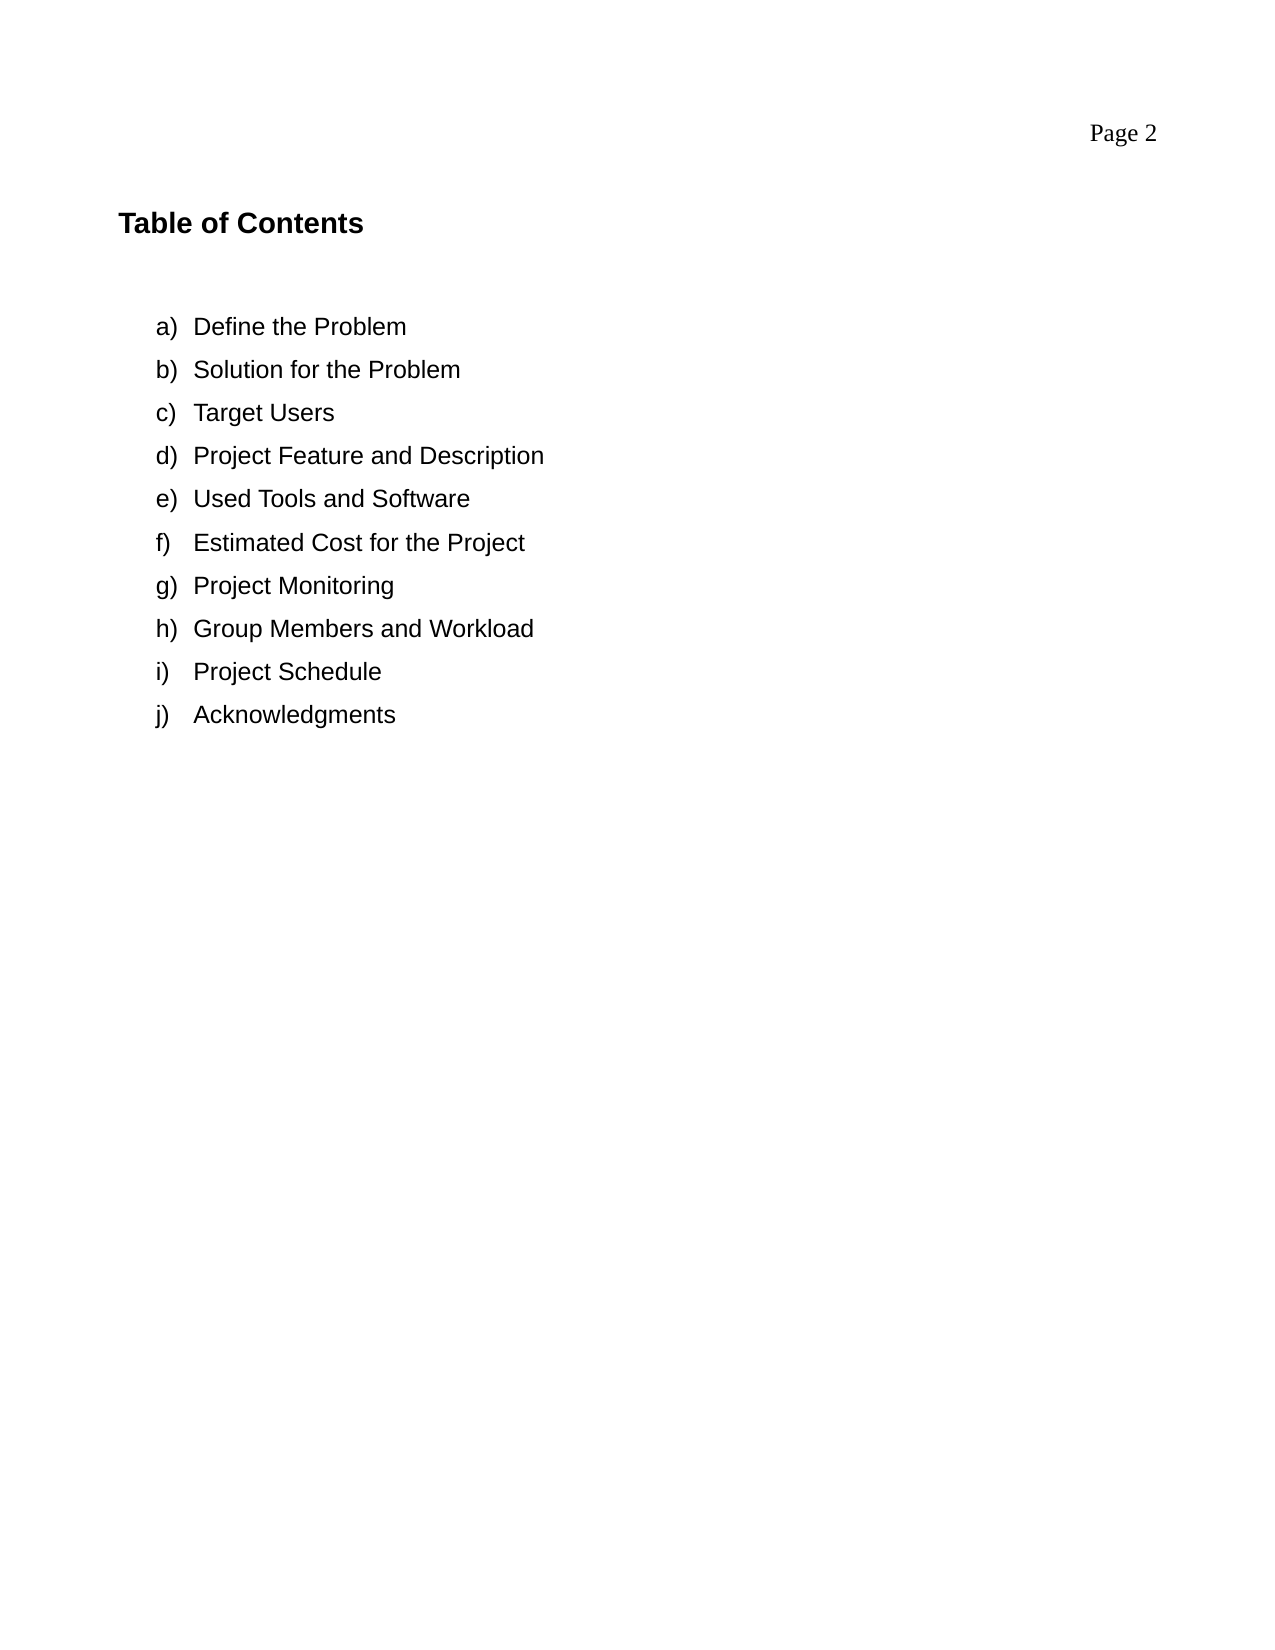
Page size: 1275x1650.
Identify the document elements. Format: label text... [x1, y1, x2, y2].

list Estimated Cost for the Project [156, 528, 1157, 556]
list Used Tools and Software [156, 484, 1157, 513]
list Solution for the Problem [156, 355, 1157, 384]
list Define the Problem [156, 312, 1157, 341]
list Project Monitoring [156, 571, 1157, 599]
list Acknowledgments [156, 700, 1157, 729]
subtitle Table of Contents [118, 206, 1157, 239]
list Project Schedule [156, 657, 1157, 686]
list Target Users [156, 398, 1157, 427]
list Project Feature and Description [156, 441, 1157, 470]
list Group Members and Workload [156, 614, 1157, 643]
